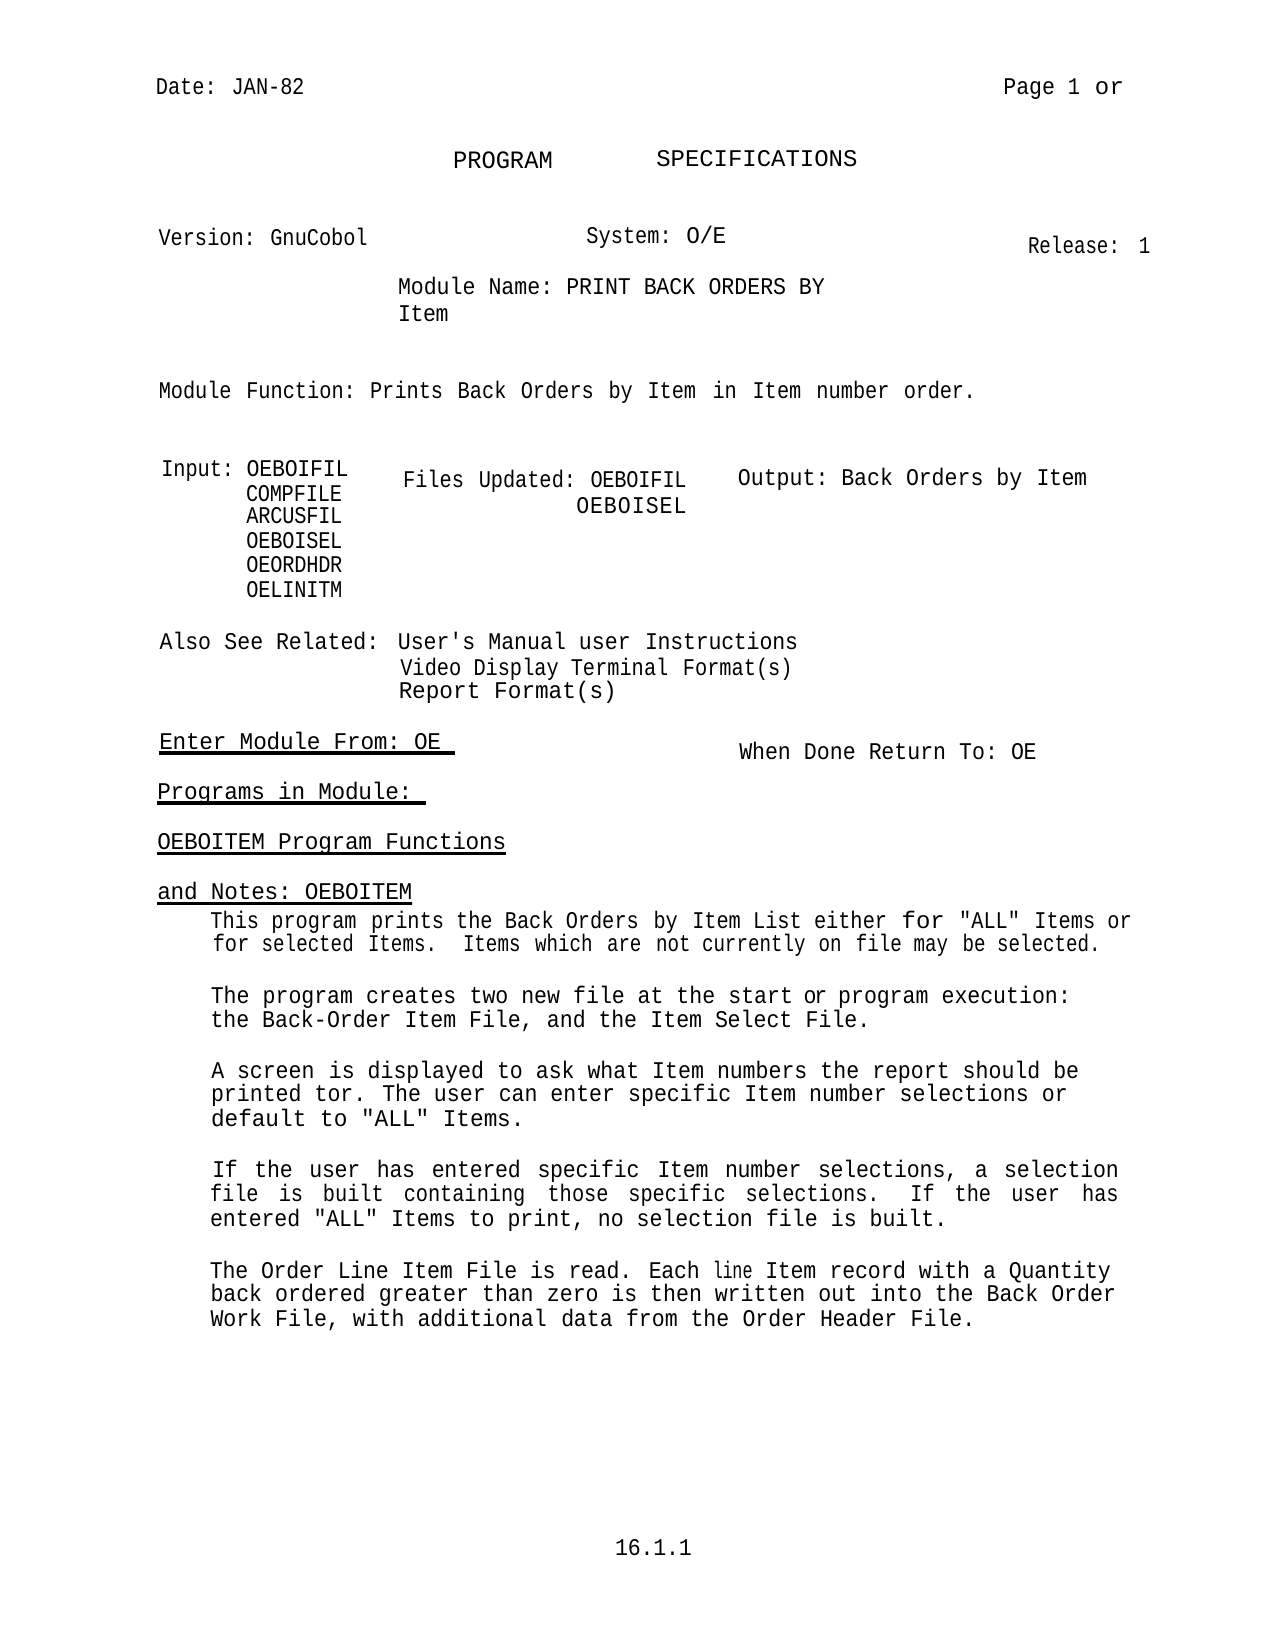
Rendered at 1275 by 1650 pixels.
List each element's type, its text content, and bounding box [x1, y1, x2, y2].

text The program creates two new file at the start or program execution: the Back-Order Item File, and the Item Select File. [210, 984, 1118, 1034]
text Output: Back Orders by Item [738, 466, 1167, 493]
text Version: GnuCobol System: O/E [158, 223, 878, 252]
text When Done Return To: OE [739, 739, 1167, 767]
text Module Name: PRINT BACK ORDERS BY Item [398, 274, 878, 328]
text Enter Module From: OE Programs in Module: OEBOITEM Program Functions and Notes: OEBOITEM [157, 729, 511, 907]
subtitle OEBOISEL [382, 493, 687, 519]
text Release: 1 [1028, 233, 1167, 261]
text Module Function: Prints Back Orders by Item in Item number order. [158, 378, 1167, 405]
text A screen is displayed to ask what Item numbers the report should be printed tor. The user can enter specific Item number selections or default to "ALL" Items. [211, 1059, 1118, 1133]
text If the user has entered specific Item number selections, a selection file is built containing those specific selections. If the user has entered "ALL" Items to print, no selection file is built. [210, 1158, 1119, 1233]
text This program prints the Back Orders by Item List either for "ALL" Items or for selected Items. Items which are not currently on file may be selected. [210, 909, 1156, 958]
text The Order Line Item File is read. Each line Item record with a Quantity back ordered greater than zero is then written out into the Back Order Work File, with additional data from the Order Header File. [209, 1258, 1116, 1334]
text Video Display Terminal Format(s) Report Format(s) [398, 655, 871, 705]
text Input: OEBOIFIL [161, 455, 349, 481]
text Also See Related: User's Manual user Instructions [159, 629, 1167, 655]
text PROGRAM SPECIFICATIONS [146, 147, 1164, 176]
subtitle COMPFILE ARCUSFIL OEBOISEL OEORDHDR OELINITM [246, 482, 345, 604]
text Files Updated: OEBOIFIL [382, 467, 686, 493]
